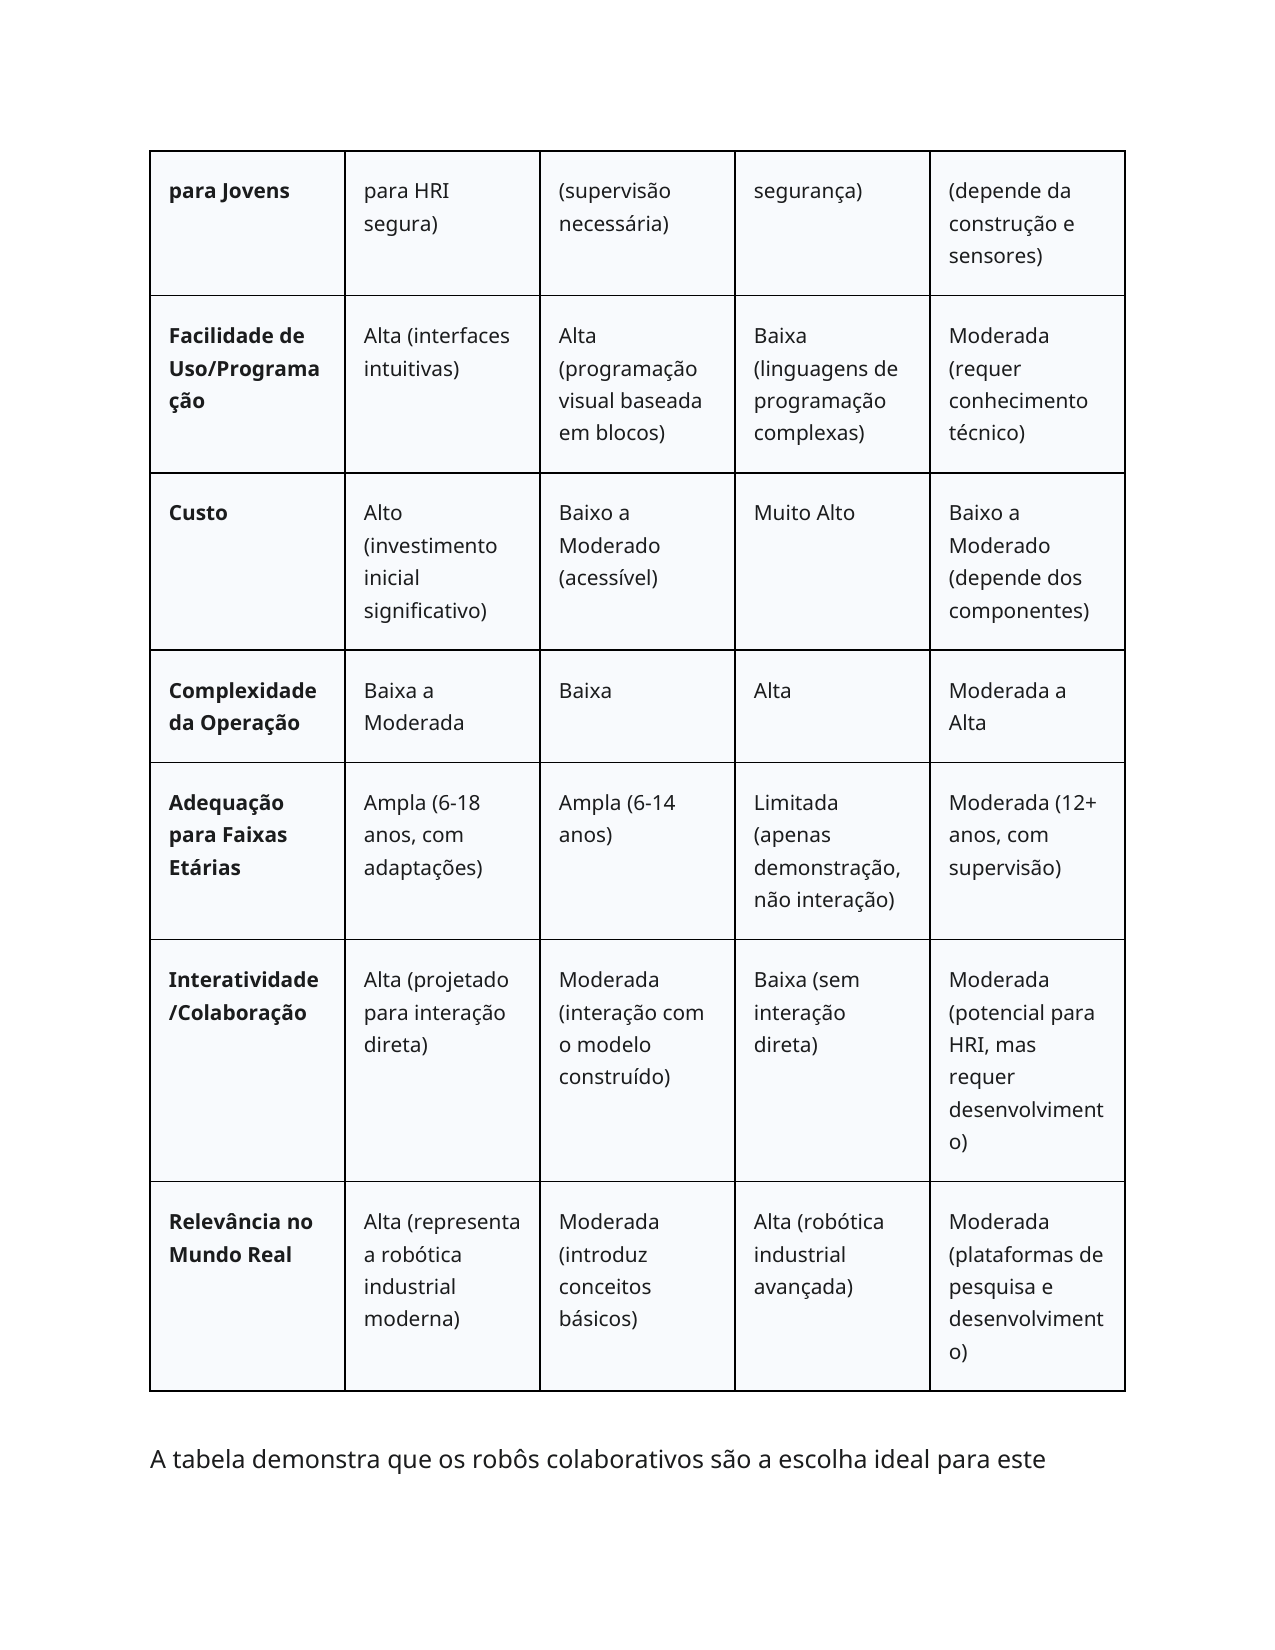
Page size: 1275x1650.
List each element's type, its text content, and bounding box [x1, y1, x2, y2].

table_cell (depende da construção e sensores) [931, 152, 1124, 295]
table_cell Moderada a Alta [931, 651, 1124, 762]
table_cell Custo [151, 474, 344, 649]
table_cell Moderada (potencial para HRI, mas requer desenvolvimento) [931, 940, 1124, 1181]
table_cell Baixo a Moderado (depende dos componentes) [931, 474, 1124, 649]
table_cell Alta (robótica industrial avançada) [736, 1182, 929, 1390]
table_cell Interatividade/Colaboração [151, 940, 344, 1181]
table_cell Alta (interfaces intuitivas) [346, 296, 539, 472]
table_cell Baixa (sem interação direta) [736, 940, 929, 1181]
table_cell Alta (representa a robótica industrial moderna) [346, 1182, 539, 1390]
table_cell Ampla (6-14 anos) [541, 763, 734, 939]
table_cell (supervisão necessária) [541, 152, 734, 295]
table_cell Alta (projetado para interação direta) [346, 940, 539, 1181]
table_cell para HRI segura) [346, 152, 539, 295]
table_cell Alto (investimento inicial significativo) [346, 474, 539, 649]
table_cell Adequação para Faixas Etárias [151, 763, 344, 939]
table_cell Limitada (apenas demonstração, não interação) [736, 763, 929, 939]
table_cell Moderada (requer conhecimento técnico) [931, 296, 1124, 472]
table_cell Baixo a Moderado (acessível) [541, 474, 734, 649]
table_cell Baixa (linguagens de programação complexas) [736, 296, 929, 472]
table_cell Relevância no Mundo Real [151, 1182, 344, 1390]
table_cell Moderada (12+ anos, com supervisão) [931, 763, 1124, 939]
table_cell Facilidade de Uso/Programação [151, 296, 344, 472]
table_cell segurança) [736, 152, 929, 295]
table_cell Baixa a Moderada [346, 651, 539, 762]
table_cell Complexidade da Operação [151, 651, 344, 762]
text A tabela demonstra que os robôs colaborativos são a escolha ideal para este [150, 1442, 1125, 1476]
table_cell Muito Alto [736, 474, 929, 649]
table_cell para Jovens [151, 152, 344, 295]
table_cell Moderada (introduz conceitos básicos) [541, 1182, 734, 1390]
table_cell Alta (programação visual baseada em blocos) [541, 296, 734, 472]
table_cell Moderada (interação com o modelo construído) [541, 940, 734, 1181]
table_cell Moderada (plataformas de pesquisa e desenvolvimento) [931, 1182, 1124, 1390]
table_cell Baixa [541, 651, 734, 762]
table_cell Ampla (6-18 anos, com adaptações) [346, 763, 539, 939]
table_cell Alta [736, 651, 929, 762]
